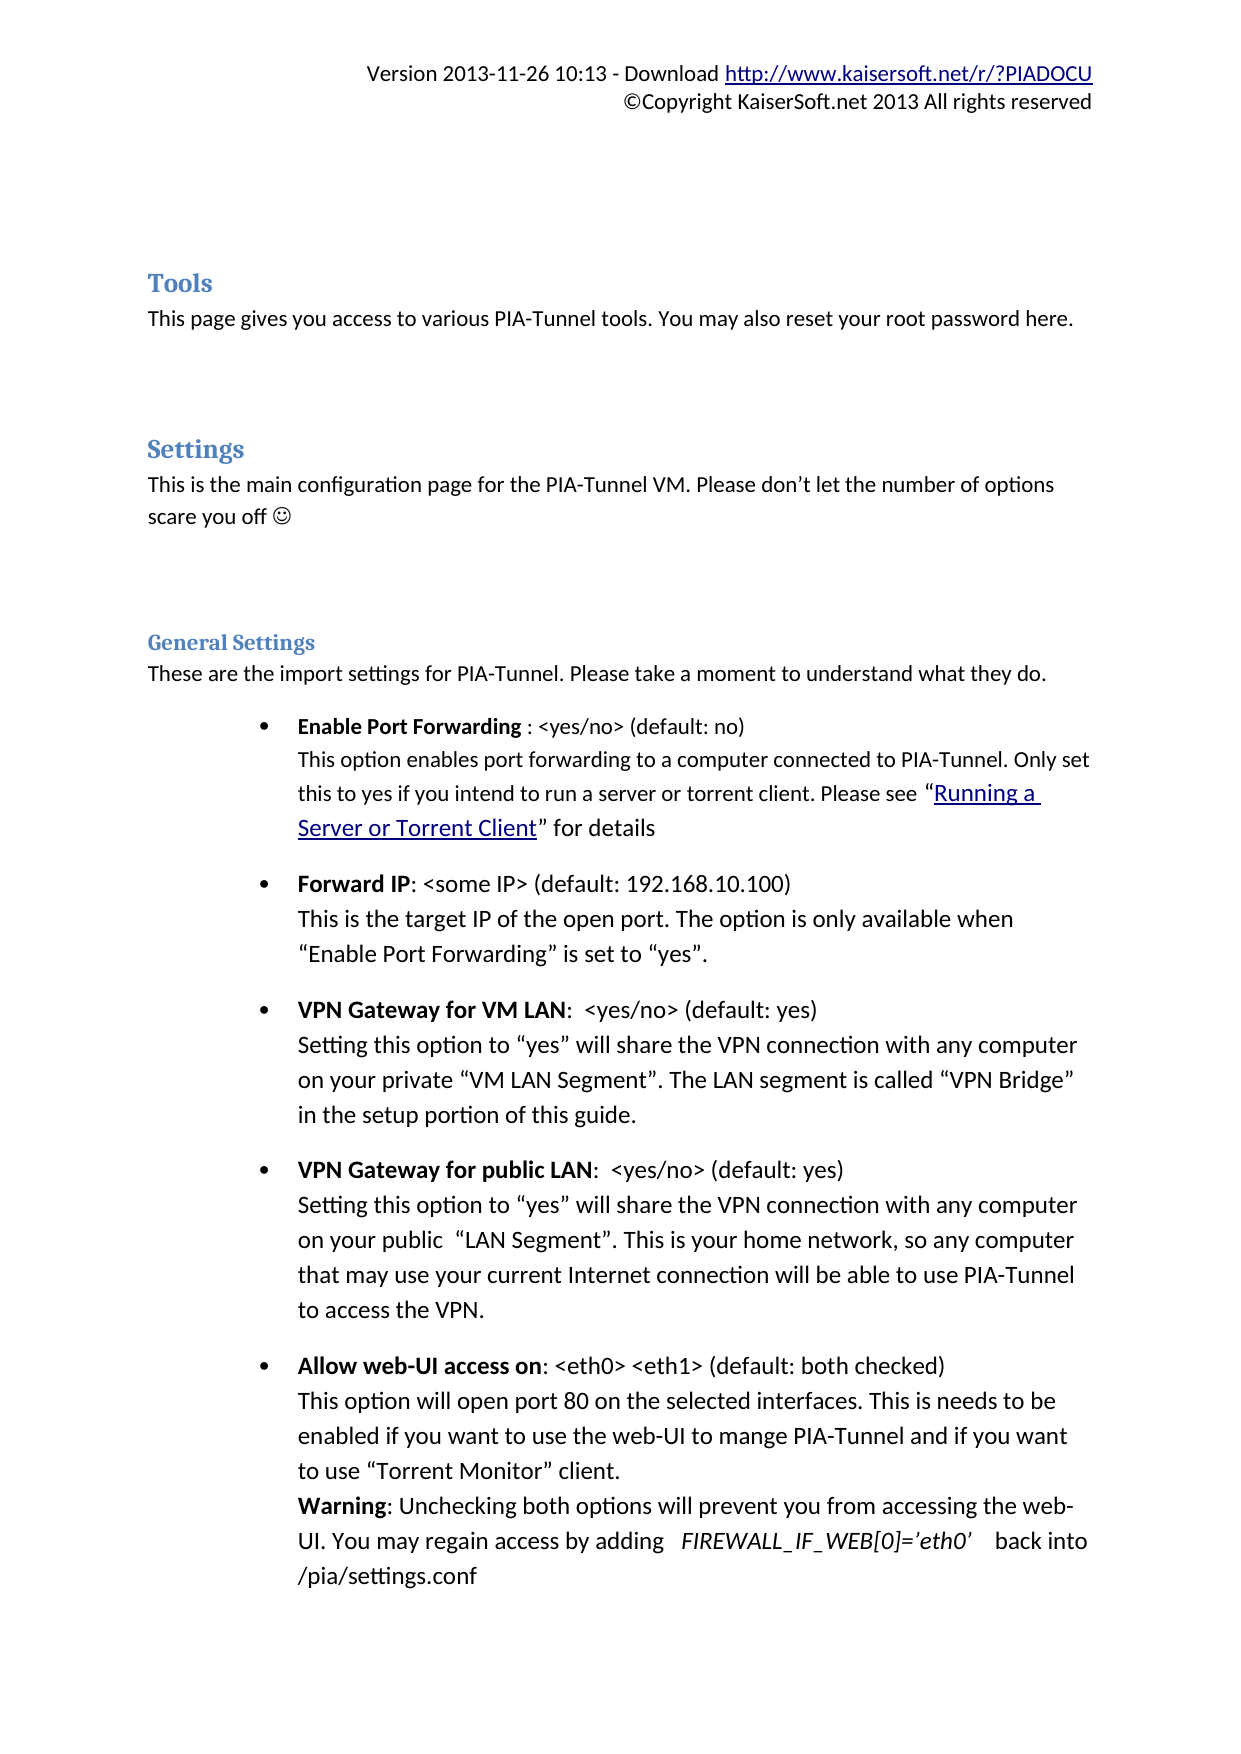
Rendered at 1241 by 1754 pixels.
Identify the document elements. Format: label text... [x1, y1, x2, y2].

list Forward IP: <some IP> (default: 192.168.10.100) This is the target IP of the open port. The option is only available when “Enable Port Forwarding” is set to “yes”. [260, 868, 1093, 968]
list VPN Gateway for VM LAN: <yes/no> (default: yes) Setting this option to “yes” will share the VPN connection with any computer on your private “VM LAN Segment”. The LAN segment is called “VPN Bridge” in the setup portion of this guide. [260, 994, 1093, 1129]
subtitle Tools [148, 268, 1093, 299]
text This page gives you access to various PIA-Tunnel tools. You may also reset your root password here. [148, 304, 1093, 332]
list Enable Port Forwarding : <yes/no> (default: no) This option enables port forwarding to a computer connected to PIA-Tunnel. Only set this to yes if you intend to run a server or torrent client. Please see “Running a Server or Torrent Client” for details [260, 712, 1093, 843]
subtitle General Settings [148, 629, 1093, 656]
subtitle Settings [148, 434, 1093, 466]
text These are the import settings for PIA-Tunnel. Please take a moment to understand what they do. [148, 659, 1093, 687]
list VPN Gateway for public LAN: <yes/no> (default: yes) Setting this option to “yes” will share the VPN connection with any computer on your public “LAN Segment”. This is your home network, so any computer that may use your current Internet connection will be able to use PIA-Tunnel to access the VPN. [260, 1155, 1093, 1325]
list Allow web-UI access on: <eth0> <eth1> (default: both checked) This option will open port 80 on the selected interfaces. This is needs to be enabled if you want to use the web-UI to mange PIA-Tunnel and if you want to use “Torrent Monitor” client. Warning: Unchecking both options will prevent you from accessing the web-UI. You may regain access by adding FIREWALL_IF_WEB[0]=’eth0’ back into /pia/settings.conf [260, 1351, 1093, 1591]
text This is the main configuration page for the PIA-Tunnel VM. Please don’t let the number of options scare you off  [148, 470, 1093, 530]
